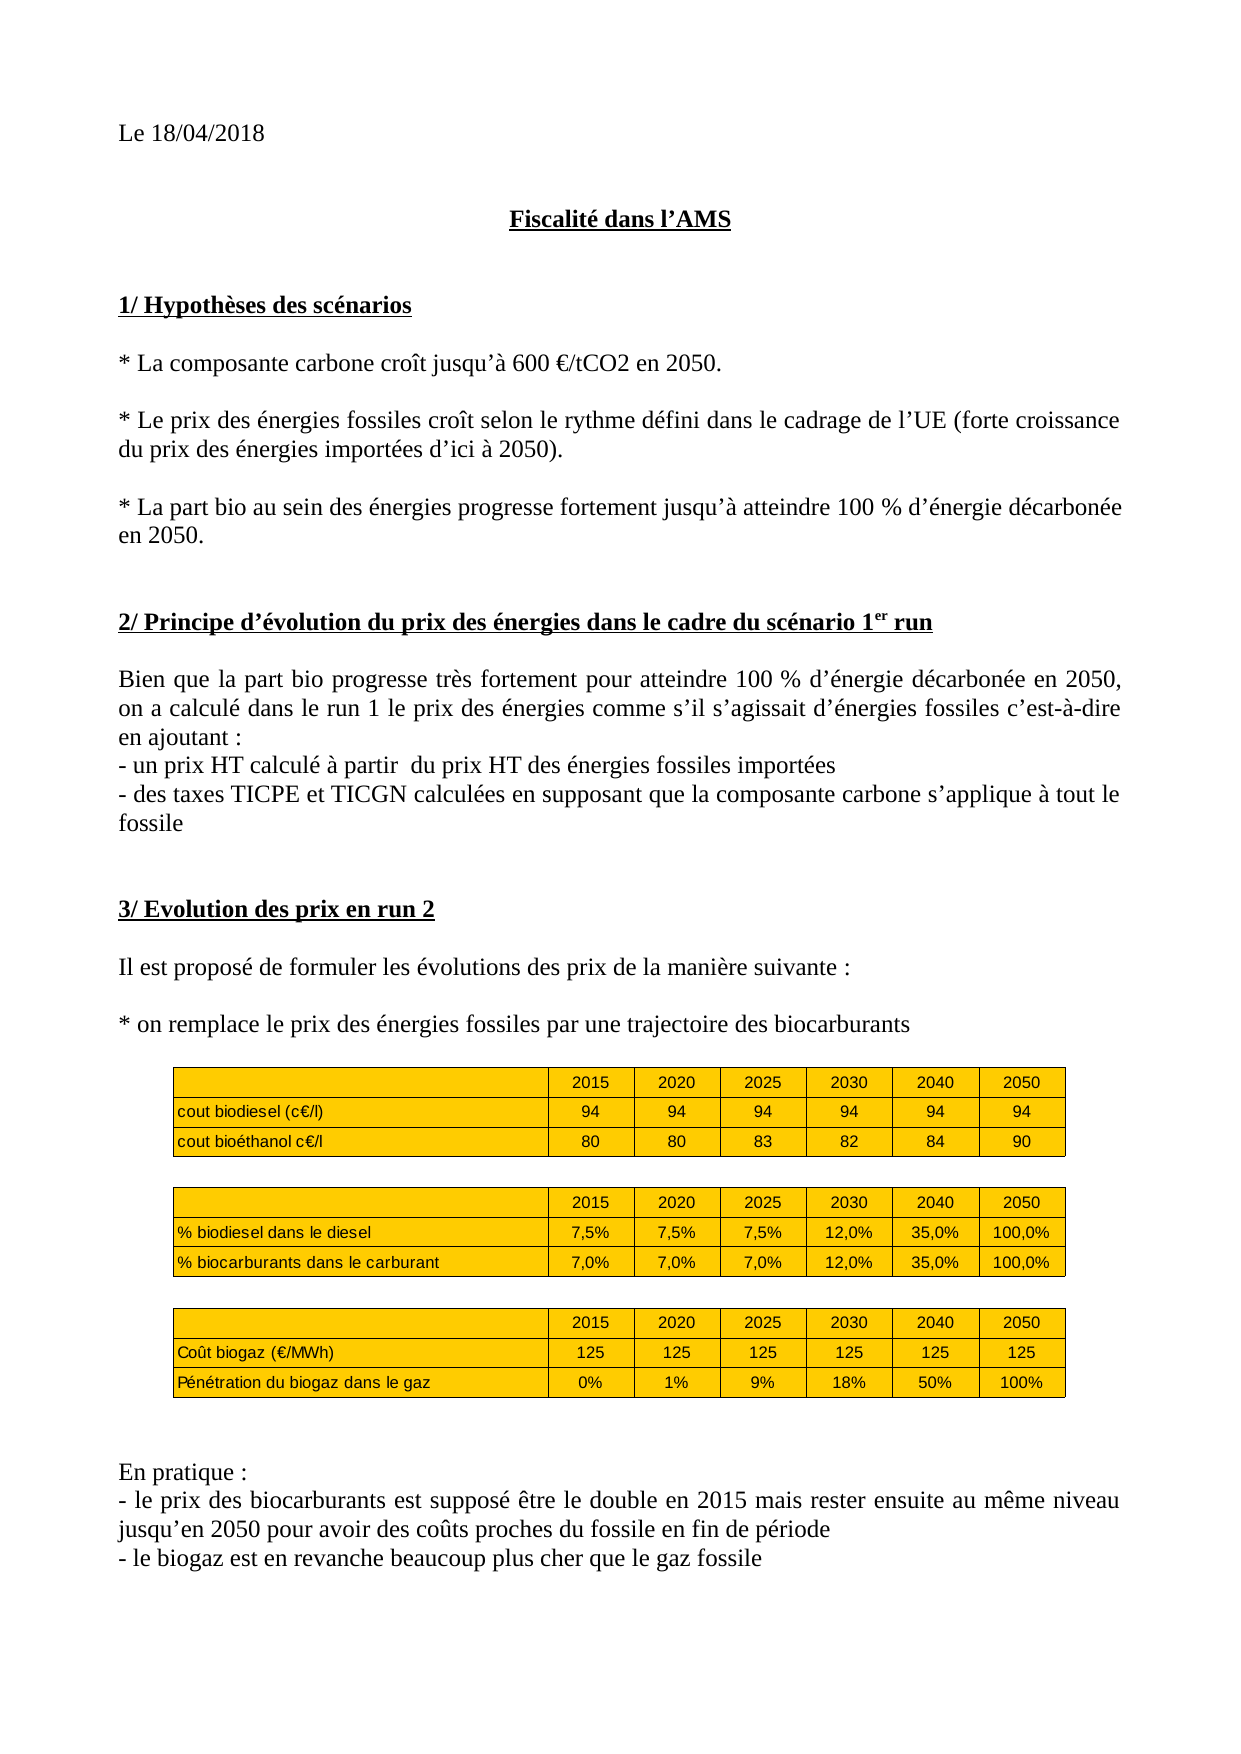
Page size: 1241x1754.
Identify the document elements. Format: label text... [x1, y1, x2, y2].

text En pratique : [118, 1457, 1122, 1485]
text * La part bio au sein des énergies progresse fortement jusqu’à atteindre 100 % d’énergie décarbonée en 2050. [118, 492, 1122, 549]
text - un prix HT calculé à partir du prix HT des énergies fossiles importées [118, 751, 1122, 779]
text * on remplace le prix des énergies fossiles par une trajectoire des biocarburants [118, 1009, 1122, 1038]
text Fiscalité dans l’AMS [118, 204, 1122, 233]
text * Le prix des énergies fossiles croît selon le rythme défini dans le cadrage de l’UE (forte croissance du prix des énergies importées d’ici à 2050). [118, 406, 1122, 463]
text 2/ Principe d’évolution du prix des énergies dans le cadre du scénario 1er run [118, 607, 1122, 636]
text Le 18/04/2018 [118, 118, 1122, 147]
text Il est proposé de formuler les évolutions des prix de la manière suivante : [118, 952, 1122, 981]
text - des taxes TICPE et TICGN calculées en supposant que la composante carbone s’applique à tout le fossile [118, 779, 1122, 837]
text * La composante carbone croît jusqu’à 600 €/tCO2 en 2050. [118, 348, 1122, 377]
text - le biogaz est en revanche beaucoup plus cher que le gaz fossile [118, 1543, 1122, 1572]
text 3/ Evolution des prix en run 2 [118, 894, 1122, 923]
text - le prix des biocarburants est supposé être le double en 2015 mais rester ensuite au même niveau jusqu’en 2050 pour avoir des coûts proches du fossile en fin de période [118, 1485, 1122, 1543]
text 1/ Hypothèses des scénarios [118, 291, 1122, 319]
text Bien que la part bio progresse très fortement pour atteindre 100 % d’énergie décarbonée en 2050, on a calculé dans le run 1 le prix des énergies comme s’il s’agissait d’énergies fossiles c’est-à-dire en ajoutant : [118, 664, 1122, 751]
